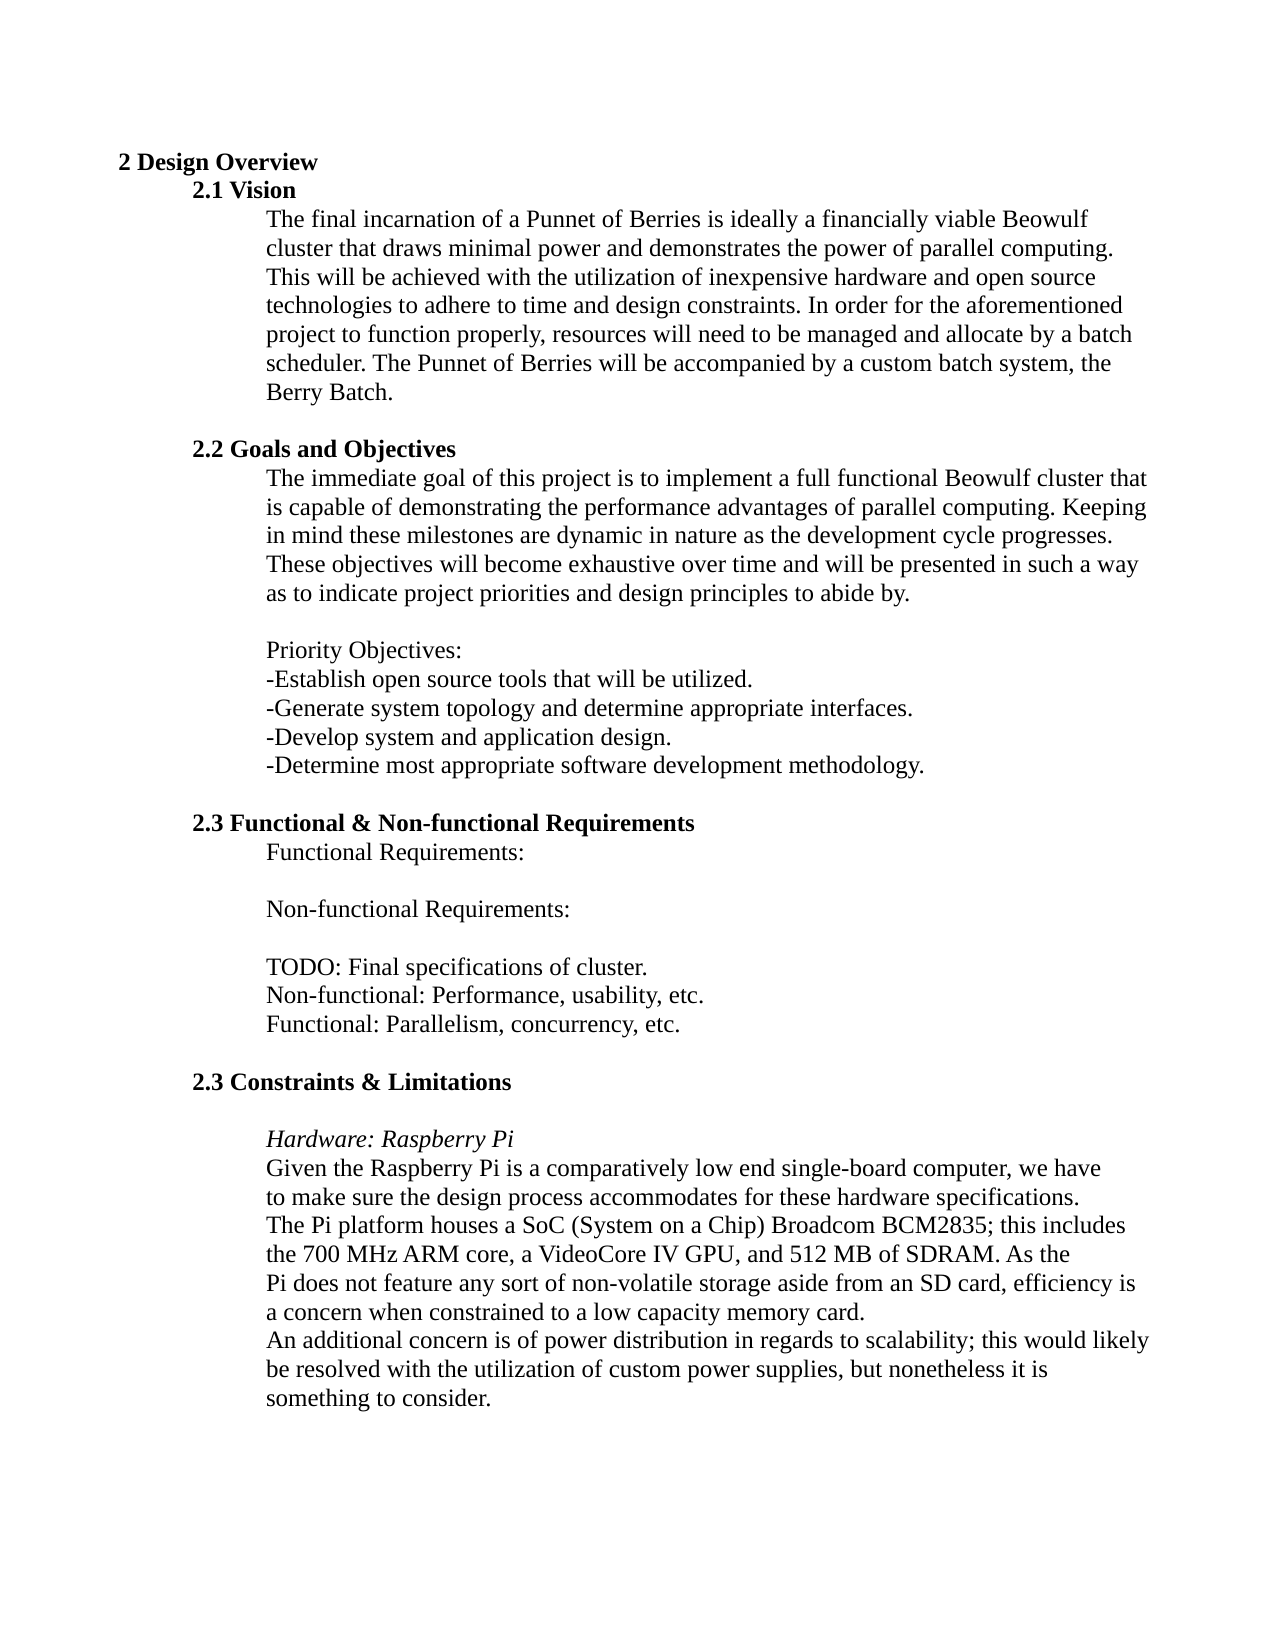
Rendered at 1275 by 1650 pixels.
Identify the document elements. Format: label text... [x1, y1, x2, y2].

text -Generate system topology and determine appropriate interfaces. [118, 693, 1157, 722]
text scheduler. The Punnet of Berries will be accompanied by a custom batch system, the Berry Batch. [118, 348, 1157, 406]
text The final incarnation of a Punnet of Berries is ideally a financially viable Beowulf cluster that draws minimal power and demonstrates the power of parallel computing. [118, 204, 1157, 262]
text The Pi platform houses a SoC (System on a Chip) Broadcom BCM2835; this includes [118, 1211, 1157, 1239]
text Given the Raspberry Pi is a comparatively low end single-board computer, we have [118, 1153, 1157, 1182]
text as to indicate project priorities and design principles to abide by. [118, 578, 1157, 607]
text project to function properly, resources will need to be managed and allocate by a batch [118, 319, 1157, 348]
text Functional Requirements: [118, 837, 1157, 866]
text 2.3 Constraints & Limitations [118, 1067, 1157, 1096]
text -Establish open source tools that will be utilized. [118, 664, 1157, 693]
text The immediate goal of this project is to implement a full functional Beowulf cluster that [118, 463, 1157, 492]
text These objectives will become exhaustive over time and will be presented in such a way [118, 549, 1157, 578]
text to make sure the design process accommodates for these hardware specifications. [118, 1182, 1157, 1211]
text a concern when constrained to a low capacity memory card. [118, 1297, 1157, 1326]
text 2.2 Goals and Objectives [118, 434, 1157, 463]
text TODO: Final specifications of cluster. [118, 952, 1157, 981]
text This will be achieved with the utilization of inexpensive hardware and open source technologies to adhere to time and design constraints. In order for the aforementioned [118, 262, 1157, 319]
text -Develop system and application design. [118, 722, 1157, 751]
text Pi does not feature any sort of non-volatile storage aside from an SD card, efficiency is [118, 1268, 1157, 1297]
text the 700 MHz ARM core, a VideoCore IV GPU, and 512 MB of SDRAM. As the [118, 1239, 1157, 1268]
text Functional: Parallelism, concurrency, etc. [118, 1009, 1157, 1038]
text -Determine most appropriate software development methodology. [118, 751, 1157, 779]
text An additional concern is of power distribution in regards to scalability; this would likely be resolved with the utilization of custom power supplies, but nonetheless it is something to consider. [118, 1326, 1157, 1412]
text Hardware: Raspberry Pi [118, 1124, 1157, 1153]
text Priority Objectives: [118, 636, 1157, 664]
text Non-functional: Performance, usability, etc. [118, 981, 1157, 1009]
text in mind these milestones are dynamic in nature as the development cycle progresses. [118, 521, 1157, 549]
text is capable of demonstrating the performance advantages of parallel computing. Keeping [118, 492, 1157, 521]
text Non-functional Requirements: [118, 894, 1157, 923]
text 2 Design Overview [118, 147, 1157, 176]
text 2.3 Functional & Non-functional Requirements [118, 808, 1157, 837]
text 2.1 Vision [118, 176, 1157, 204]
